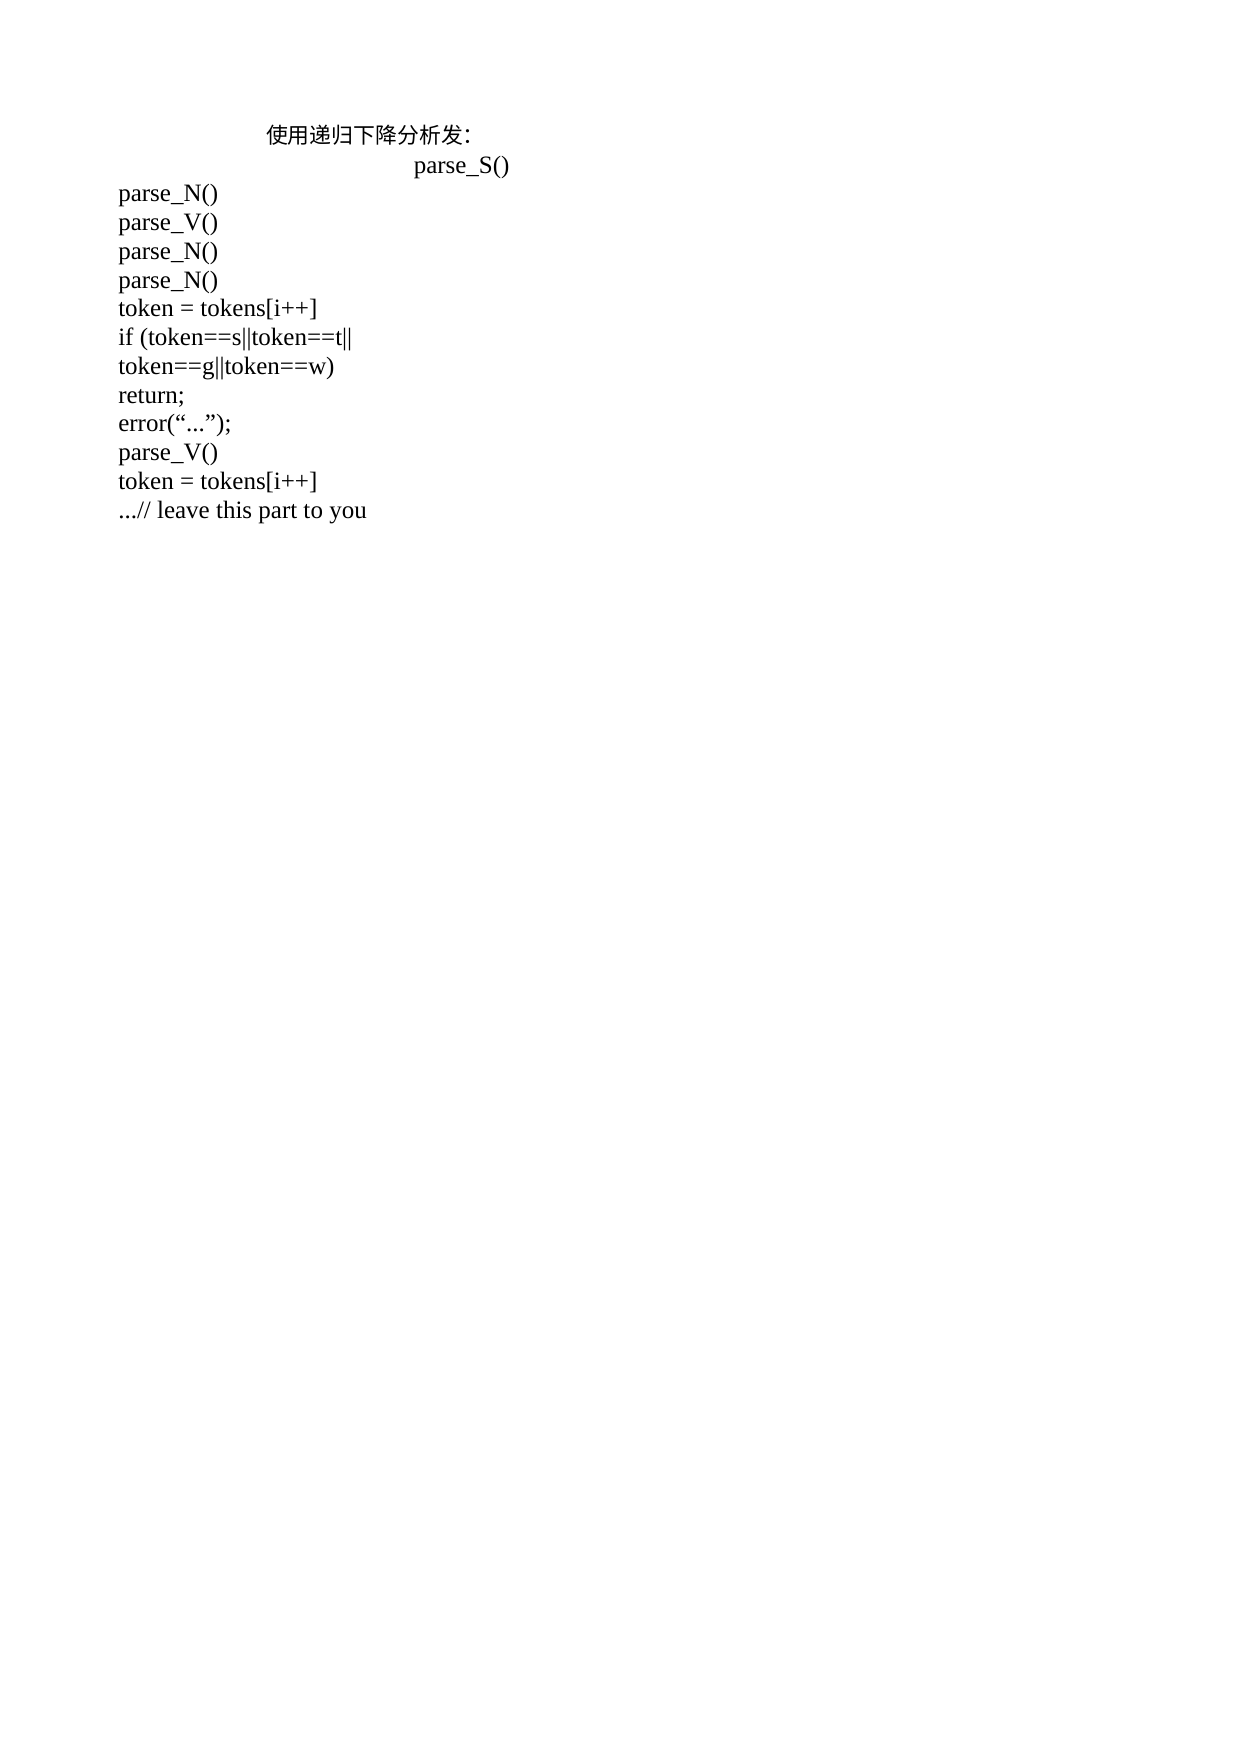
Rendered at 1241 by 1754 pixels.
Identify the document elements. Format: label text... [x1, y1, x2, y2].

text token = tokens[i++] [118, 466, 1122, 495]
text parse_V() [118, 207, 1122, 236]
text token==g||token==w) [118, 351, 1122, 380]
text 使用递归下降分析发： [118, 118, 1122, 150]
text ...// leave this part to you  [118, 495, 1122, 523]
text return; [118, 380, 1122, 408]
text parse_N() [118, 265, 1122, 293]
text parse_S() [118, 150, 1122, 178]
text if (token==s||token==t|| [118, 322, 1122, 351]
text parse_N() [118, 236, 1122, 265]
text parse_N() [118, 178, 1122, 207]
text error(“...”); [118, 408, 1122, 437]
text token = tokens[i++] [118, 293, 1122, 322]
text parse_V() [118, 437, 1122, 466]
